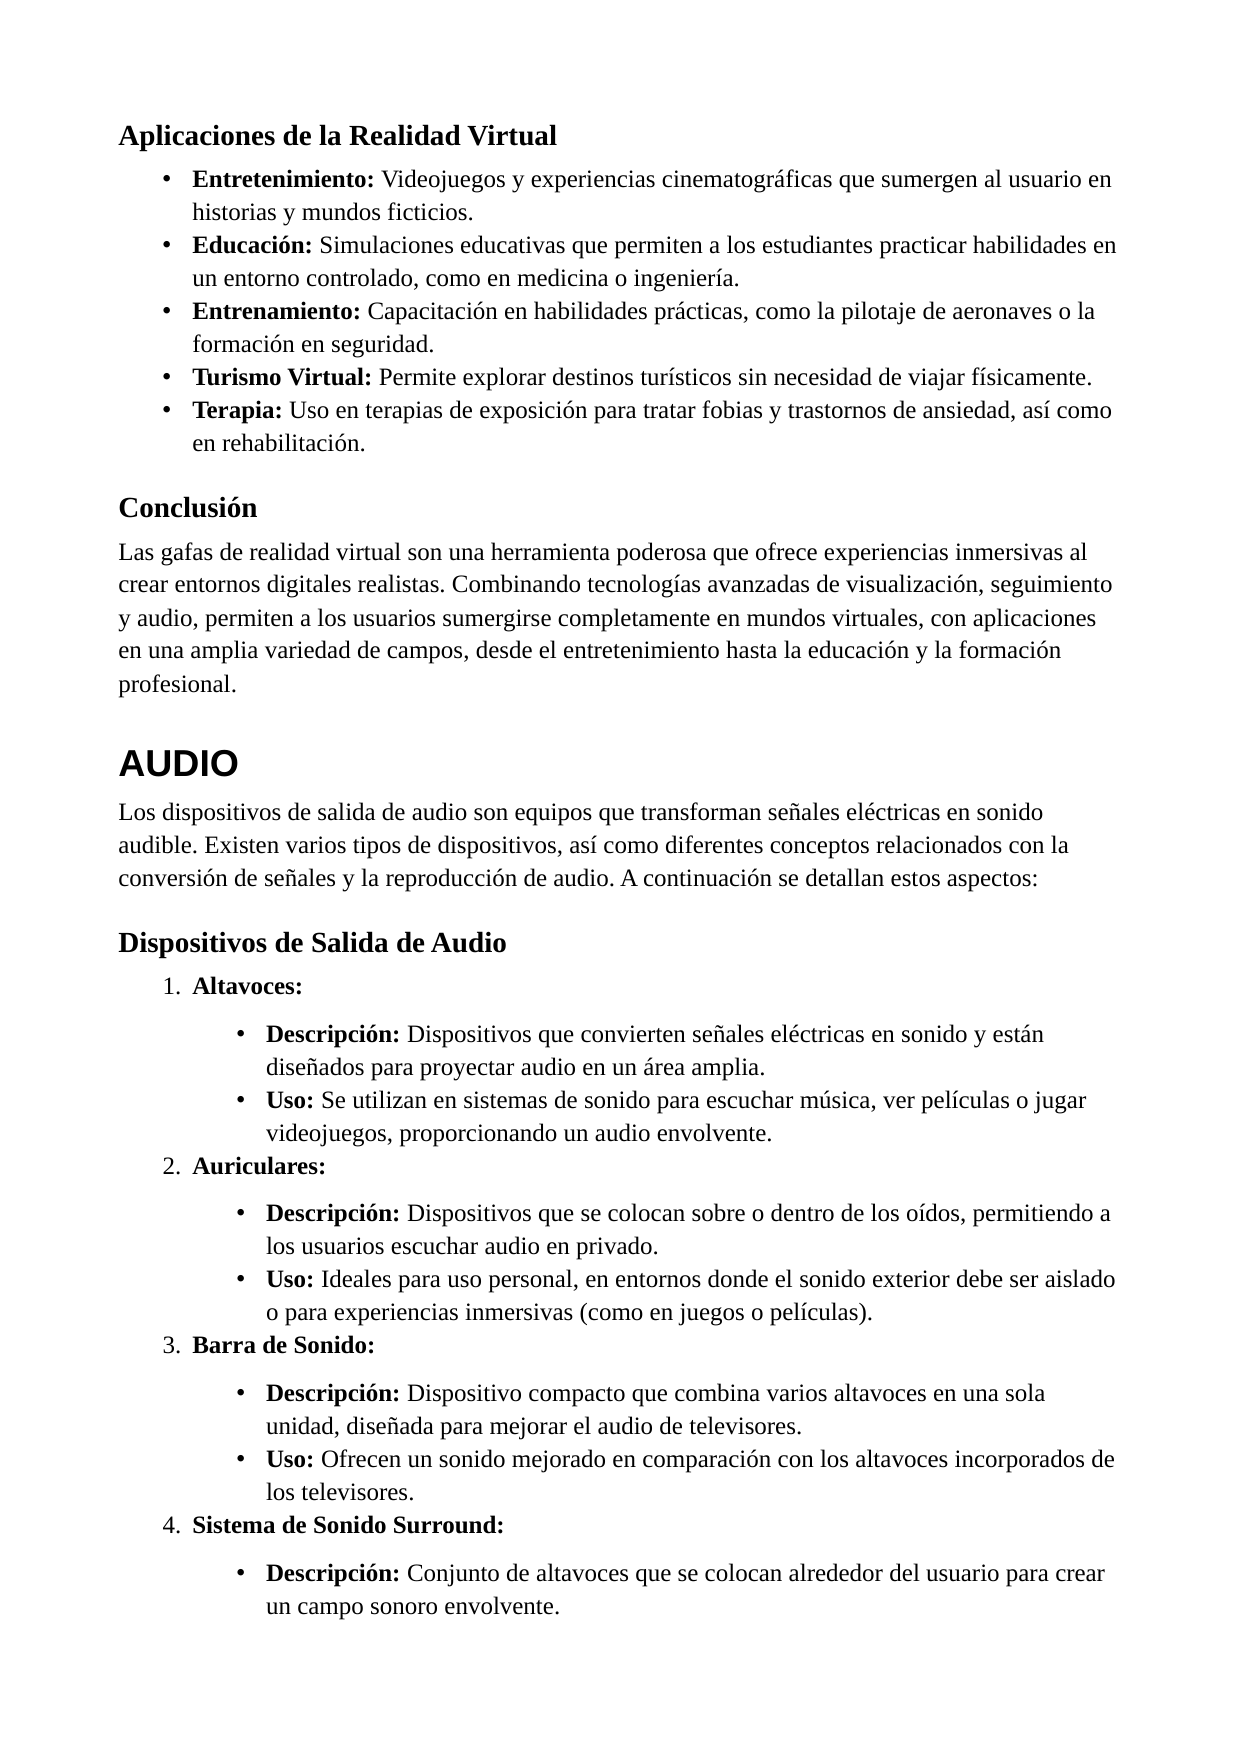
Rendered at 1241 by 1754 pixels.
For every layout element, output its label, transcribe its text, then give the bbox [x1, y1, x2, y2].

list Descripción: Dispositivo compacto que combina varios altavoces en una sola unidad, diseñada para mejorar el audio de televisores. [236, 1378, 1122, 1440]
subtitle Aplicaciones de la Realidad Virtual [118, 118, 1122, 152]
subtitle AUDIO [118, 741, 1122, 784]
list Entretenimiento: Videojuegos y experiencias cinematográficas que sumergen al usuario en historias y mundos ficticios. [162, 164, 1122, 226]
list Altavoces: [162, 971, 1122, 1000]
list Descripción: Dispositivos que se colocan sobre o dentro de los oídos, permitiendo a los usuarios escuchar audio en privado. [236, 1198, 1122, 1260]
text Las gafas de realidad virtual son una herramienta poderosa que ofrece experiencias inmersivas al crear entornos digitales realistas. Combinando tecnologías avanzadas de visualización, seguimiento y audio, permiten a los usuarios sumergirse completamente en mundos virtuales, con aplicaciones en una amplia variedad de campos, desde el entretenimiento hasta la educación y la formación profesional. [118, 537, 1122, 697]
list Uso: Ideales para uso personal, en entornos donde el sonido exterior debe ser aislado o para experiencias inmersivas (como en juegos o películas). [236, 1264, 1122, 1326]
list Educación: Simulaciones educativas que permiten a los estudiantes practicar habilidades en un entorno controlado, como en medicina o ingeniería. [162, 230, 1122, 292]
subtitle Conclusión [118, 491, 1122, 524]
list Descripción: Conjunto de altavoces que se colocan alrededor del usuario para crear un campo sonoro envolvente. [236, 1558, 1122, 1619]
list Entrenamiento: Capacitación en habilidades prácticas, como la pilotaje de aeronaves o la formación en seguridad. [162, 296, 1122, 358]
list Descripción: Dispositivos que convierten señales eléctricas en sonido y están diseñados para proyectar audio en un área amplia. [236, 1019, 1122, 1081]
list Auriculares: [162, 1151, 1122, 1179]
subtitle Dispositivos de Salida de Audio [118, 925, 1122, 959]
list Uso: Ofrecen un sonido mejorado en comparación con los altavoces incorporados de los televisores. [236, 1444, 1122, 1506]
list Turismo Virtual: Permite explorar destinos turísticos sin necesidad de viajar físicamente. [162, 362, 1122, 391]
list Terapia: Uso en terapias de exposición para tratar fobias y trastornos de ansiedad, así como en rehabilitación. [162, 395, 1122, 457]
list Uso: Se utilizan en sistemas de sonido para escuchar música, ver películas o jugar videojuegos, proporcionando un audio envolvente. [236, 1085, 1122, 1147]
list Sistema de Sonido Surround: [162, 1510, 1122, 1539]
text Los dispositivos de salida de audio son equipos que transforman señales eléctricas en sonido audible. Existen varios tipos de dispositivos, así como diferentes conceptos relacionados con la conversión de señales y la reproducción de audio. A continuación se detallan estos aspectos: [118, 797, 1122, 892]
list Barra de Sonido: [162, 1331, 1122, 1359]
